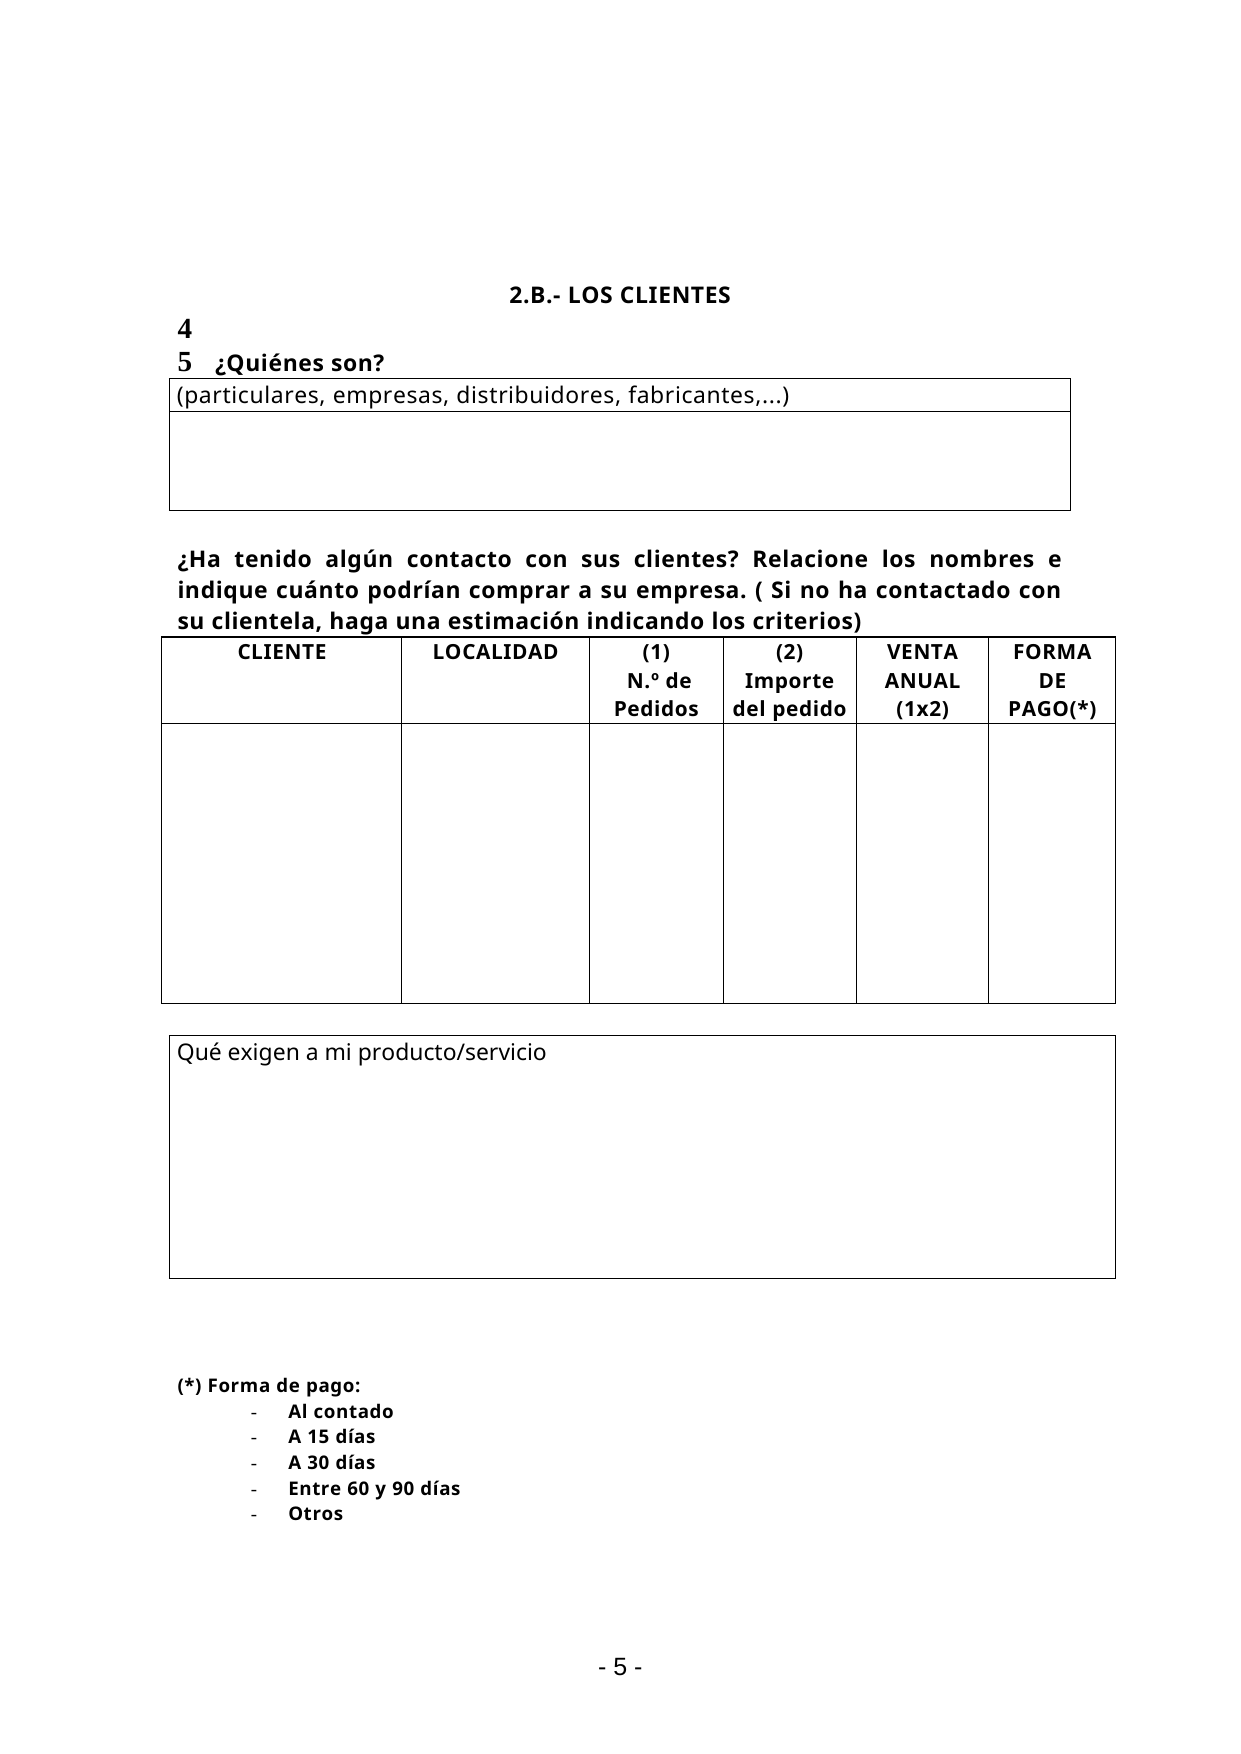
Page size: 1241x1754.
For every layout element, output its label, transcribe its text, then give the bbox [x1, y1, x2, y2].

list A 15 días [251, 1424, 1063, 1449]
table_header CLIENTE [162, 638, 401, 723]
table_header (particulares, empresas, distribuidores, fabricantes,...) [170, 379, 1070, 411]
table_cell [857, 724, 988, 1003]
text ¿Ha tenido algún contacto con sus clientes? Relacione los nombres e indique cuánto podrían comprar a su empresa. ( Si no ha contactado con su clientela, haga una estimación indicando los criterios) [177, 543, 1063, 636]
table_cell [590, 724, 723, 1003]
text 2.B.- LOS CLIENTES [177, 279, 1063, 311]
list ¿Quiénes son? [177, 344, 1063, 378]
table_header LOCALIDAD [402, 638, 589, 723]
list Otros [251, 1500, 1063, 1526]
text (*) Forma de pago: [177, 1373, 1063, 1398]
table_cell [170, 412, 1070, 510]
table_cell [989, 724, 1115, 1003]
list Al contado [251, 1398, 1063, 1424]
list A 30 días [251, 1449, 1063, 1475]
table_header VENTA ANUAL (1x2) [857, 638, 988, 723]
table_cell [162, 724, 401, 1003]
table_cell [402, 724, 589, 1003]
table_header (1) N.º de Pedidos [590, 638, 723, 723]
table_header FORMA DE PAGO(*) [989, 638, 1115, 723]
list Entre 60 y 90 días [251, 1475, 1063, 1500]
table_cell [724, 724, 856, 1003]
table_header Qué exigen a mi producto/servicio [170, 1036, 1115, 1278]
table_header (2) Importe del pedido [724, 638, 856, 723]
